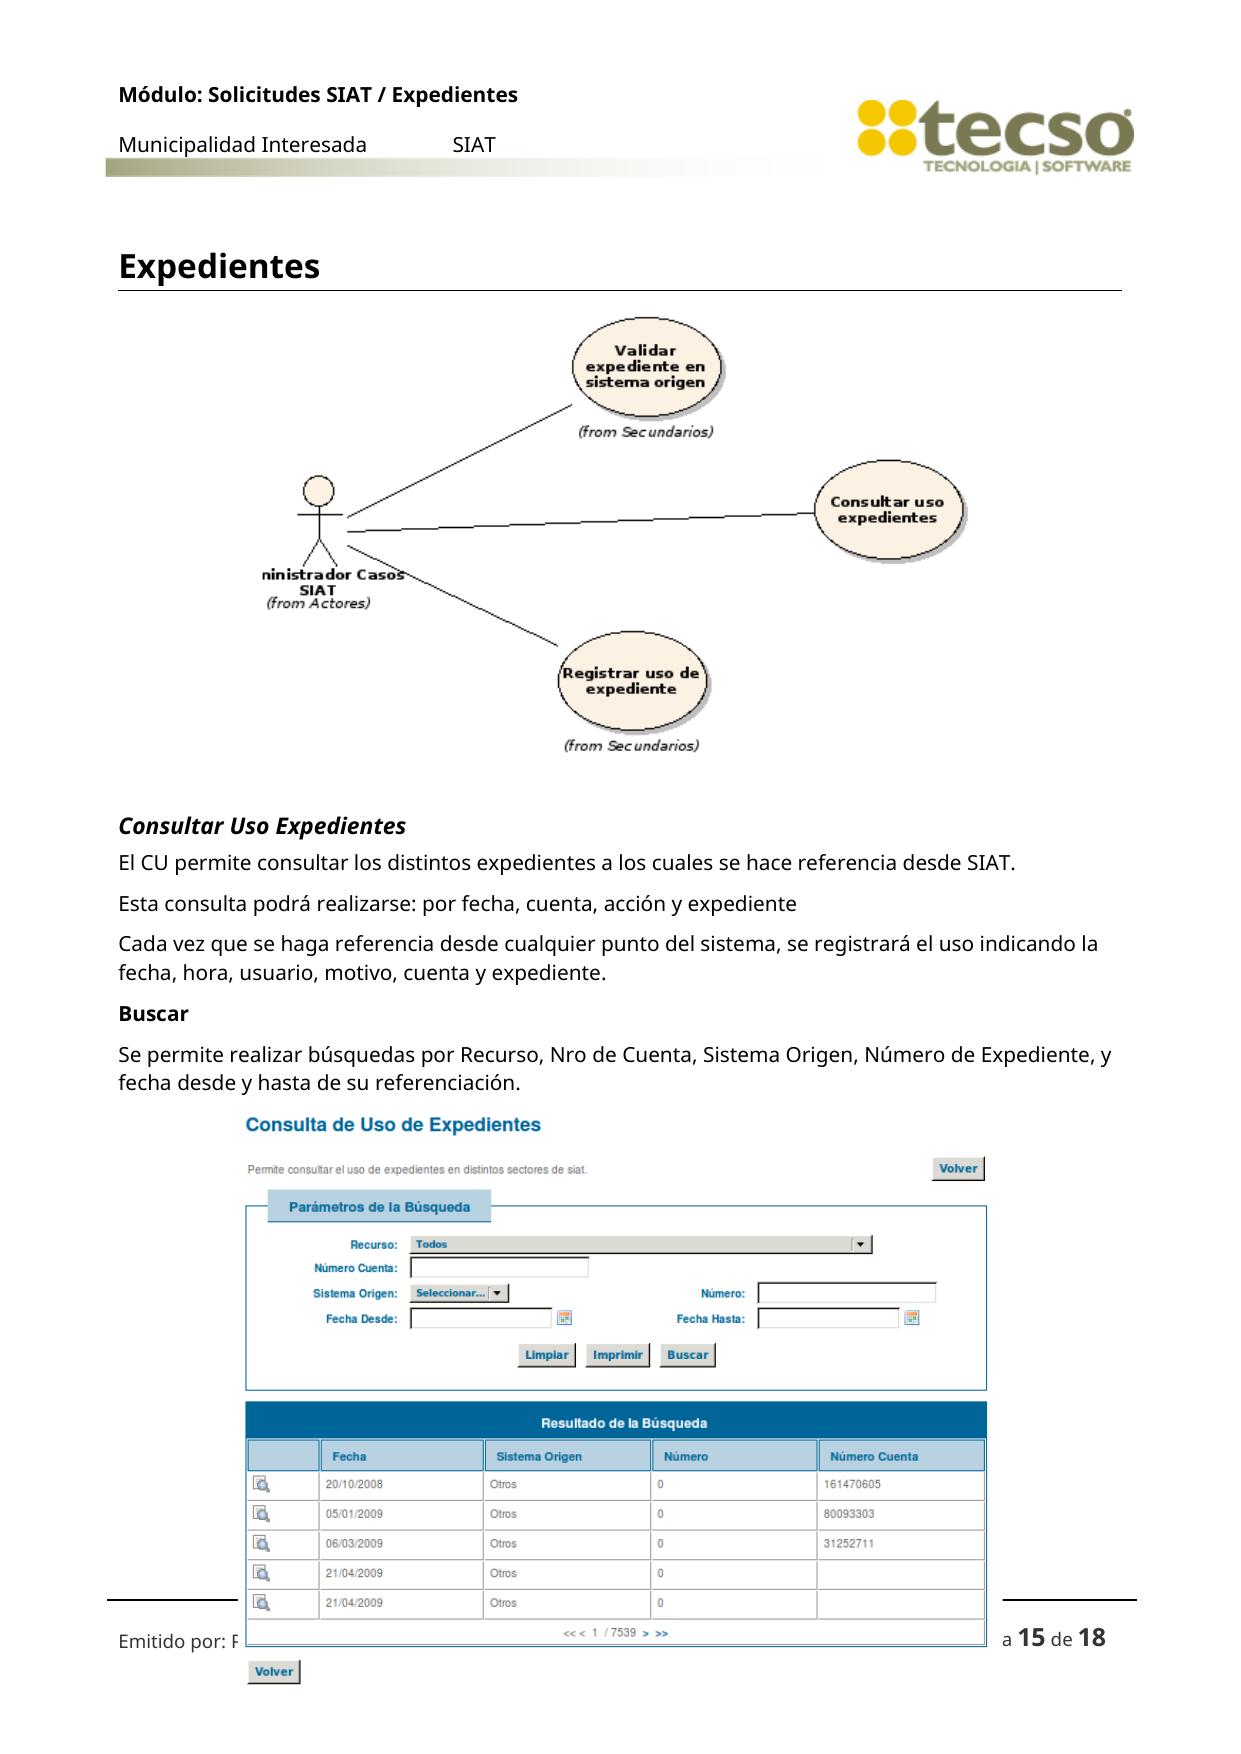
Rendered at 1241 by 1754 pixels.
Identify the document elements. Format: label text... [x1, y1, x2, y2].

text Se permite realizar búsquedas por Recurso, Nro de Cuenta, Sistema Origen, Número de Expediente, y fecha desde y hasta de su referenciación. [118, 1040, 1122, 1097]
text El CU permite consultar los distintos expedientes a los cuales se hace referencia desde SIAT. [118, 848, 1122, 876]
picture [262, 303, 978, 761]
picture [105, 100, 1134, 177]
picture [237, 1109, 1003, 1698]
subtitle Consultar Uso Expedientes [118, 810, 1122, 841]
subtitle Expedientes [118, 243, 1122, 290]
text Buscar [118, 999, 1122, 1027]
text Esta consulta podrá realizarse: por fecha, cuenta, acción y expediente [118, 889, 1122, 917]
text Cada vez que se haga referencia desde cualquier punto del sistema, se registrará el uso indicando la fecha, hora, usuario, motivo, cuenta y expediente. [118, 929, 1122, 986]
